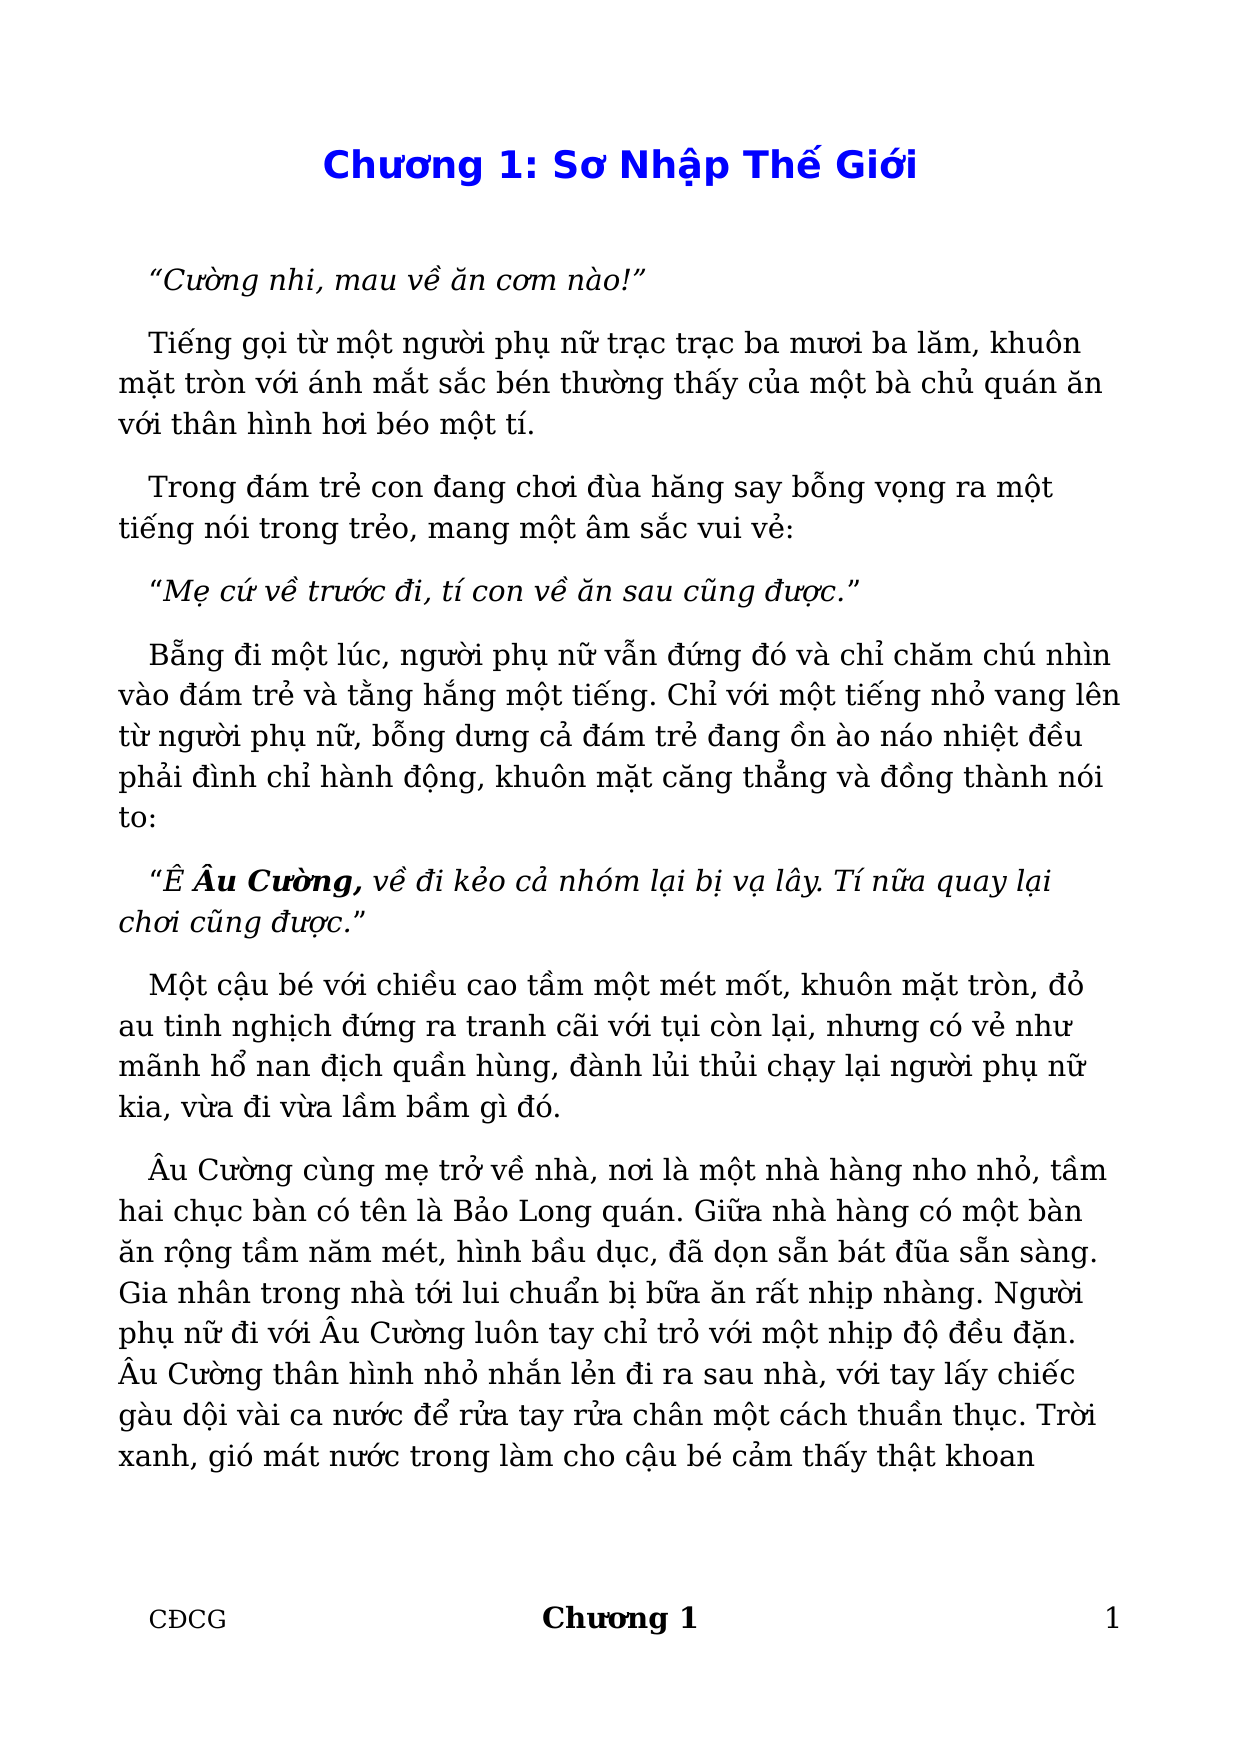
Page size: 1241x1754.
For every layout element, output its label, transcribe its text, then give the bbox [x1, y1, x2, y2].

text “Ê Âu Cường, về đi kẻo cả nhóm lại bị vạ lây. Tí nữa quay lại chơi cũng được.” [118, 864, 1122, 939]
text “Mẹ cứ về trước đi, tí con về ăn sau cũng được.” [118, 575, 1122, 609]
text “Cường nhi, mau về ăn cơm nào!” [118, 263, 1122, 297]
subtitle Chương 1: Sơ Nhập Thế Giới [918, 144, 1122, 188]
text Một cậu bé với chiều cao tầm một mét mốt, khuôn mặt tròn, đỏ au tinh nghịch đứng ra tranh cãi với tụi còn lại, nhưng có vẻ như mãnh hổ nan địch quần hùng, đành lủi thủi chạy lại người phụ nữ kia, vừa đi vừa lầm bầm gì đó. [118, 968, 1122, 1124]
text Tiếng gọi từ một người phụ nữ trạc trạc ba mươi ba lăm, khuôn mặt tròn với ánh mắt sắc bén thường thấy của một bà chủ quán ăn với thân hình hơi béo một tí. [118, 326, 1122, 441]
text Âu Cường cùng mẹ trở về nhà, nơi là một nhà hàng nho nhỏ, tầm hai chục bàn có tên là Bảo Long quán. Giữa nhà hàng có một bàn ăn rộng tầm năm mét, hình bầu dục, đã dọn sẵn bát đũa sẵn sàng. Gia nhân trong nhà tới lui chuẩn bị bữa ăn rất nhịp nhàng. Người phụ nữ đi với Âu Cường luôn tay chỉ trỏ với một nhịp độ đều đặn. Âu Cường thân hình nhỏ nhắn lẻn đi ra sau nhà, với tay lấy chiếc gàu dội vài ca nước để rửa tay rửa chân một cách thuần thục. Trời xanh, gió mát nước trong làm cho cậu bé cảm thấy thật khoan [118, 1154, 1122, 1473]
text Trong đám trẻ con đang chơi đùa hăng say bỗng vọng ra một tiếng nói trong trẻo, mang một âm sắc vui vẻ: [118, 471, 1122, 545]
subtitle Chương 1: Sơ Nhập Thế Giới [118, 144, 322, 188]
text Bẵng đi một lúc, người phụ nữ vẫn đứng đó và chỉ chăm chú nhìn vào đám trẻ và tằng hắng một tiếng. Chỉ với một tiếng nhỏ vang lên từ người phụ nữ, bỗng dưng cả đám trẻ đang ồn ào náo nhiệt đều phải đình chỉ hành động, khuôn mặt căng thẳng và đồng thành nói to: [118, 638, 1122, 835]
